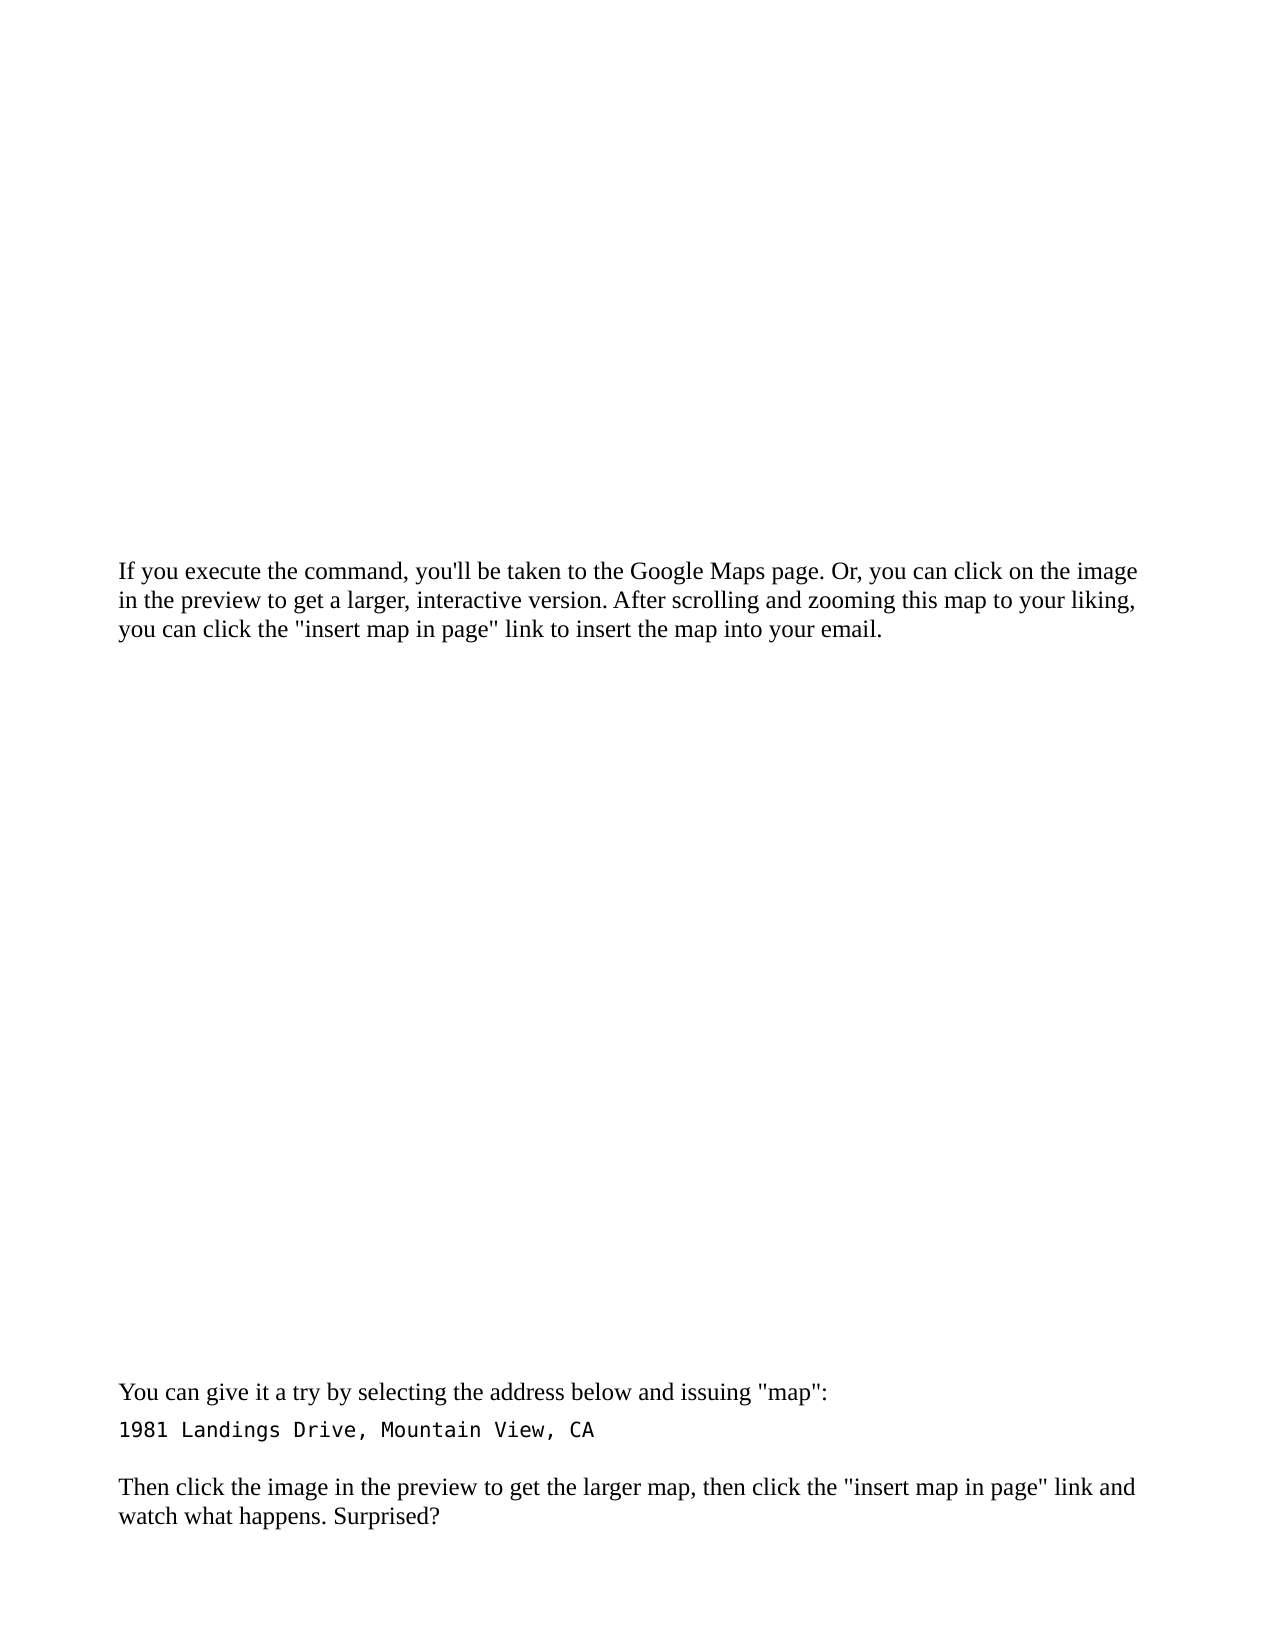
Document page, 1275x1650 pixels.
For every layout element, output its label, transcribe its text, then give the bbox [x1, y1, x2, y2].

text Then click the image in the preview to get the larger map, then click the "insert map in page" link and watch what happens. Surprised? [118, 1472, 1157, 1529]
text You can give it a try by selecting the address below and issuing "map": [118, 1377, 1157, 1406]
text 1981 Landings Drive, Mountain View, CA [118, 1418, 1157, 1442]
text If you execute the command, you'll be taken to the Google Maps page. Or, you can click on the image in the preview to get a larger, interactive version. After scrolling and zooming this map to your liking, you can click the "insert map in page" link to insert the map into your email. [118, 556, 1157, 643]
